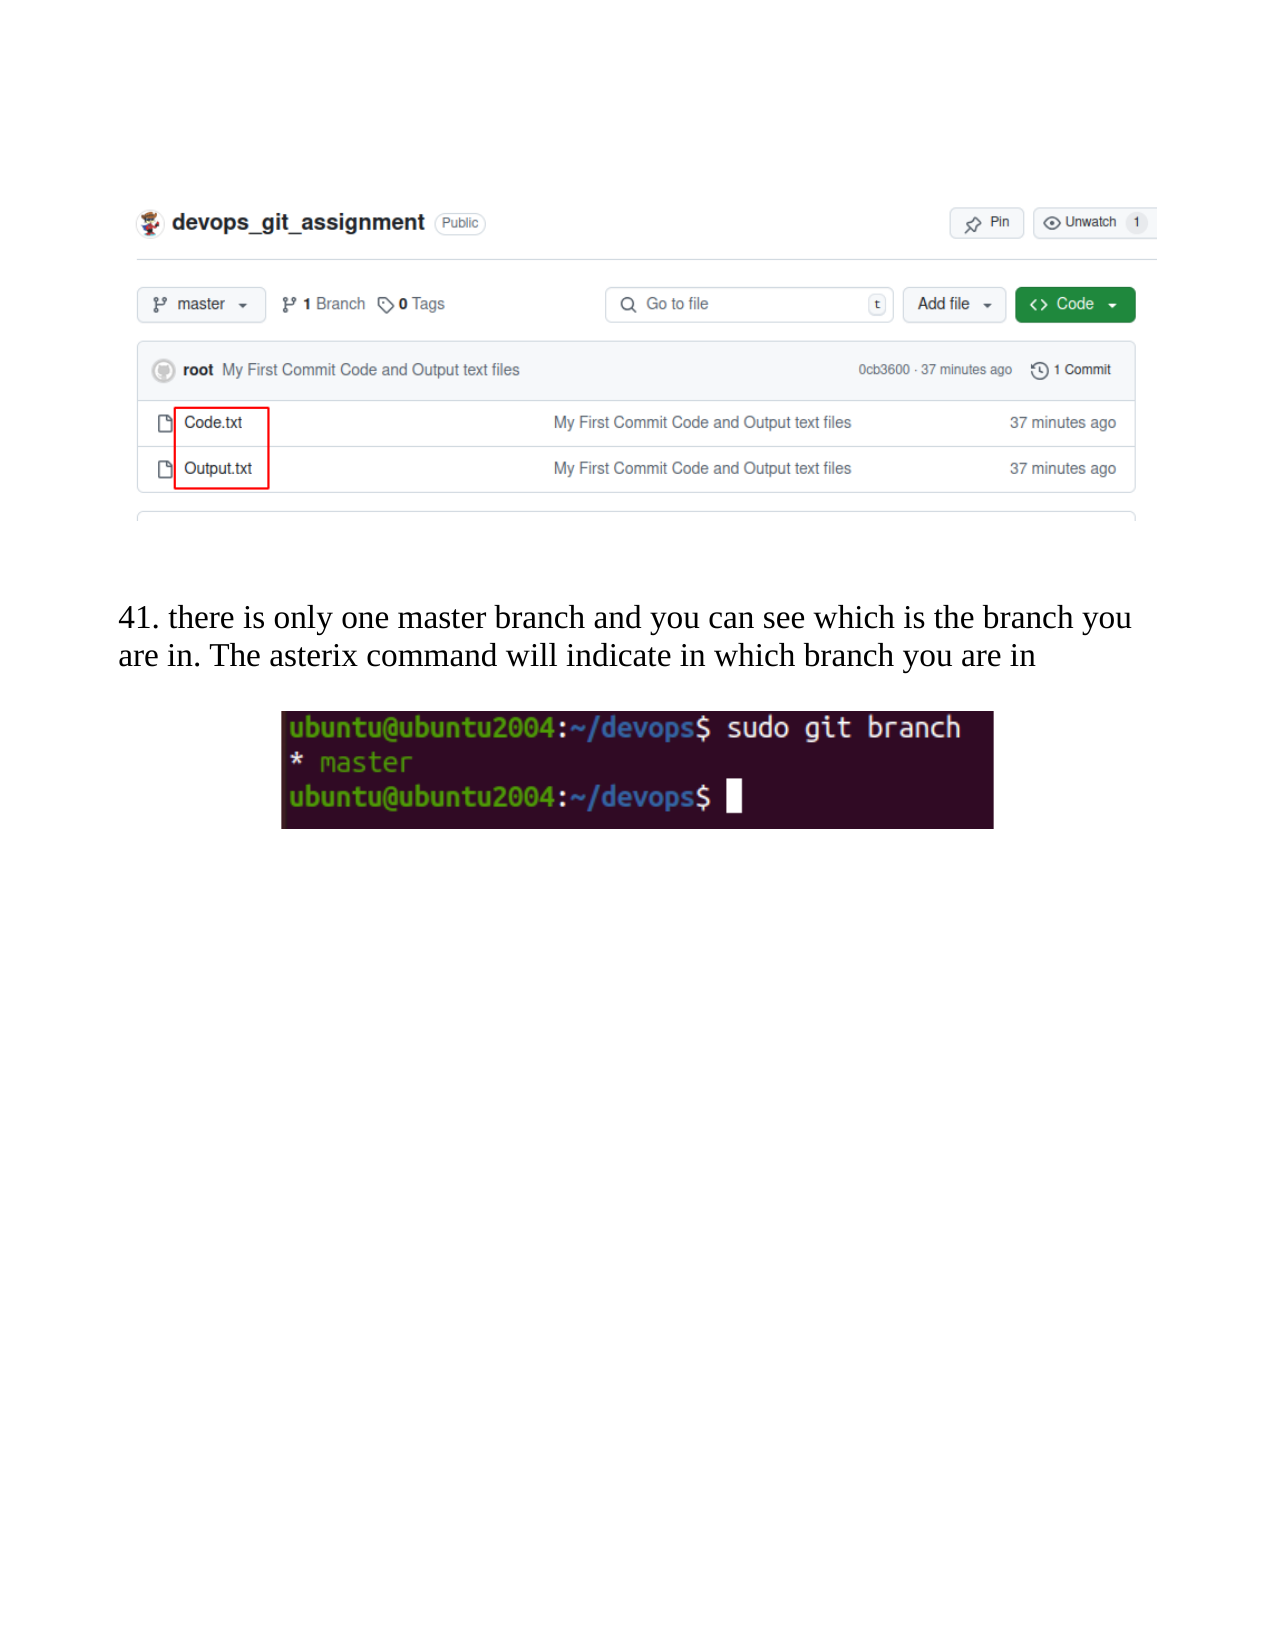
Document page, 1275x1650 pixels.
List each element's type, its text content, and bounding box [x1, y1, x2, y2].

text 41. there is only one master branch and you can see which is the branch you are in. The asterix command will indicate in which branch you are in [118, 597, 1157, 673]
picture [281, 711, 994, 829]
picture [118, 194, 1157, 521]
